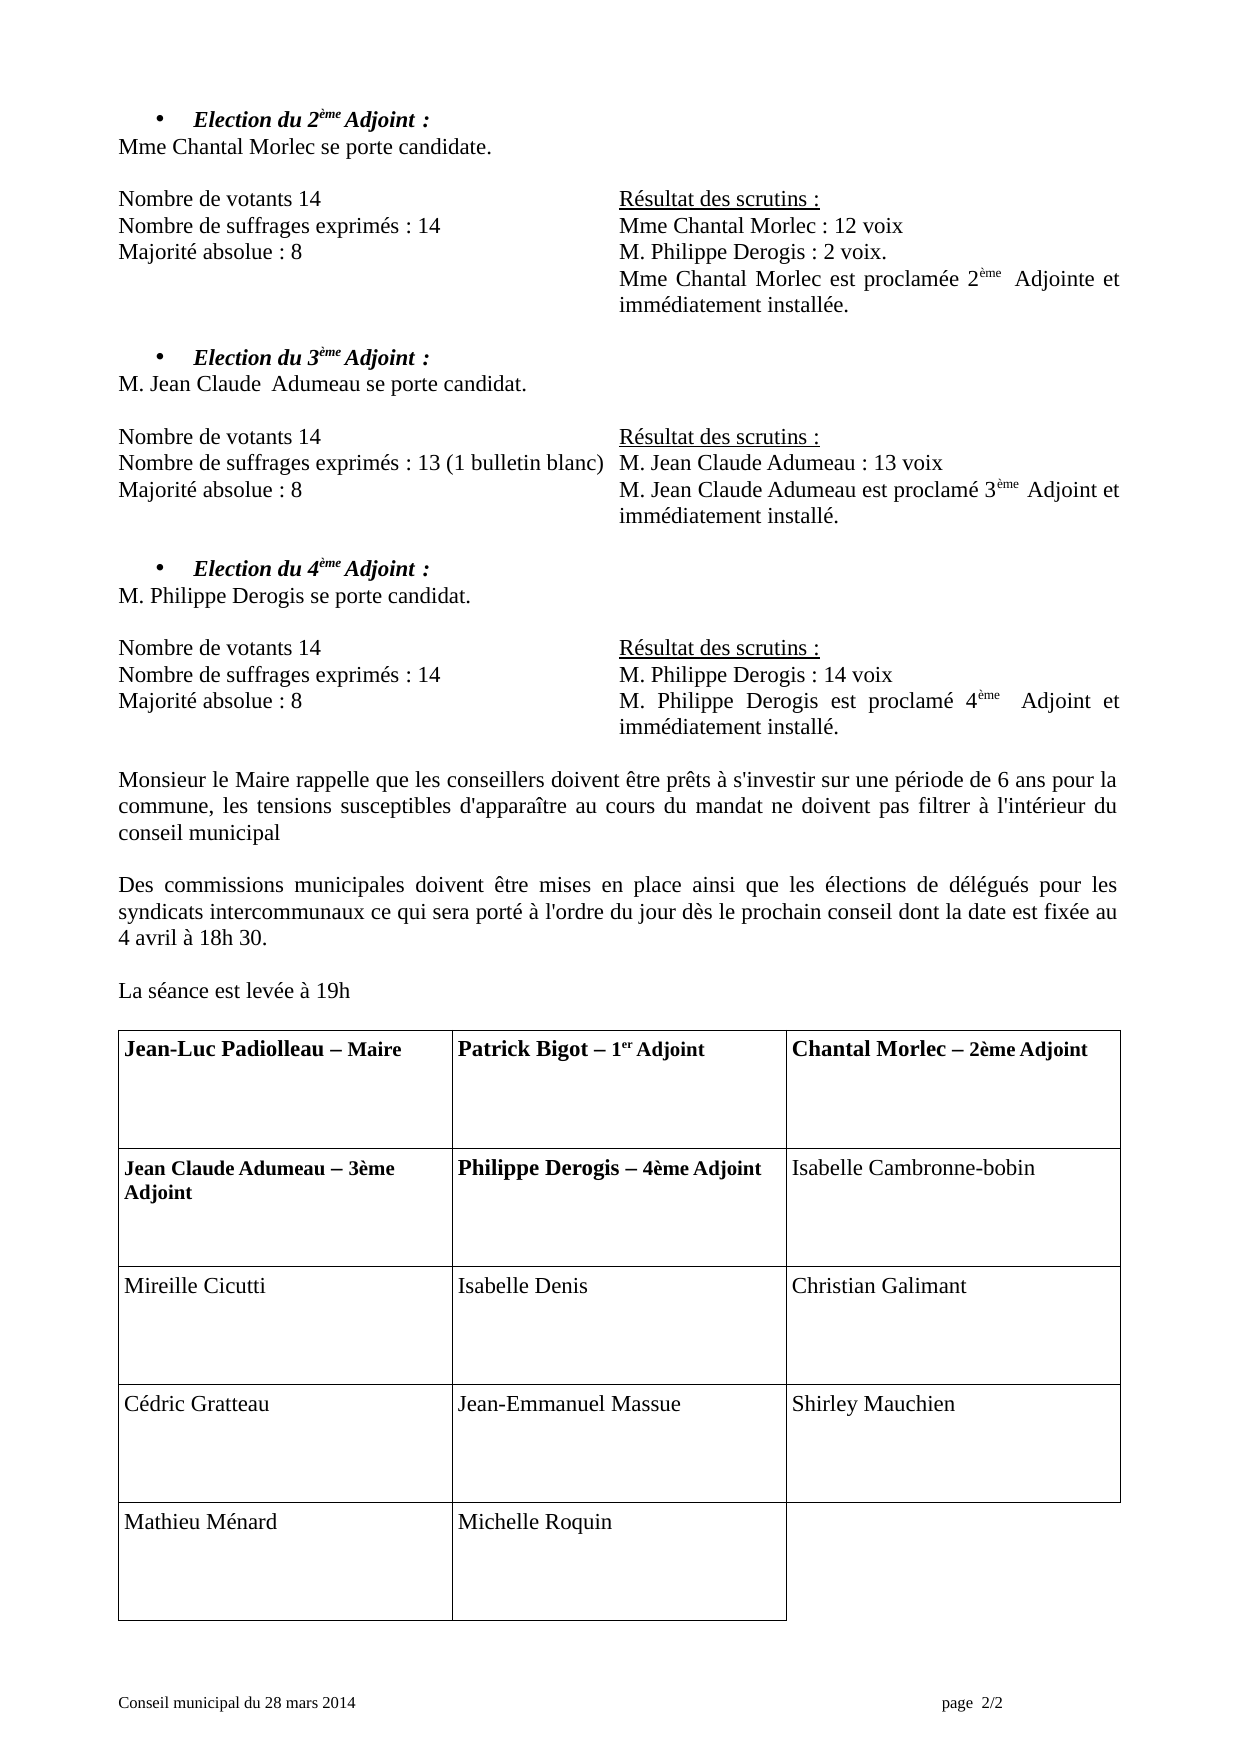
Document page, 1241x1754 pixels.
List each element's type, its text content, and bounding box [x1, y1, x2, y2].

text M. Jean Claude Adumeau : 13 voix [619, 449, 1120, 476]
table_cell Philippe Derogis – 4ème Adjoint [453, 1149, 786, 1266]
text Mme Chantal Morlec est proclamée 2ème Adjointe et immédiatement installée. [619, 264, 1120, 317]
text M. Philippe Derogis se porte candidat. [118, 582, 1120, 608]
text M. Philippe Derogis est proclamé 4ème Adjoint et immédiatement installé. [619, 687, 1120, 740]
table_cell Christian Galimant [787, 1267, 1120, 1384]
text Résultat des scrutins : [619, 186, 1120, 212]
text Des commissions municipales doivent être mises en place ainsi que les élections de délégués pour les syndicats intercommunaux ce qui sera porté à l'ordre du jour dès le prochain conseil dont la date est fixée au 4 avril à 18h 30. [118, 872, 1120, 951]
table_cell Jean Claude Adumeau – 3ème Adjoint [119, 1149, 452, 1266]
table_cell Isabelle Denis [453, 1267, 786, 1384]
text Monsieur le Maire rappelle que les conseillers doivent être prêts à s'investir sur une période de 6 ans pour la commune, les tensions susceptibles d'apparaître au cours du mandat ne doivent pas filtrer à l'intérieur du conseil municipal [118, 766, 1120, 845]
table_cell Mathieu Ménard [119, 1503, 452, 1620]
text Nombre de votants 14 [118, 186, 619, 212]
text M. Philippe Derogis : 2 voix. [619, 238, 1120, 264]
list Election du 3ème Adjoint : [156, 344, 1120, 370]
list Election du 2ème Adjoint : [156, 106, 1120, 133]
text Nombre de votants 14 [118, 423, 619, 449]
text Majorité absolue : 8 [118, 238, 619, 264]
text Nombre de suffrages exprimés : 13 (1 bulletin blanc) [118, 449, 619, 476]
text M. Jean Claude Adumeau est proclamé 3ème Adjoint et immédiatement installé. [619, 476, 1120, 528]
table_cell Jean-Emmanuel Massue [453, 1385, 786, 1502]
text La séance est levée à 19h [118, 977, 1120, 1003]
text Résultat des scrutins : [619, 423, 1120, 449]
table_cell [787, 1503, 1120, 1620]
table_cell Cédric Gratteau [119, 1385, 452, 1502]
text Mme Chantal Morlec se porte candidate. [118, 133, 1120, 159]
table_cell Mireille Cicutti [119, 1267, 452, 1384]
text Nombre de suffrages exprimés : 14 [118, 212, 619, 238]
table_cell Shirley Mauchien [787, 1385, 1120, 1502]
text Résultat des scrutins : [619, 634, 1120, 661]
text Nombre de suffrages exprimés : 14 [118, 661, 619, 687]
table_header Patrick Bigot – 1er Adjoint [453, 1031, 786, 1148]
table_cell Michelle Roquin [453, 1503, 786, 1620]
table_header Jean-Luc Padiolleau – Maire [119, 1031, 452, 1148]
table_header Chantal Morlec – 2ème Adjoint [787, 1031, 1120, 1148]
list Election du 4ème Adjoint : [156, 555, 1120, 582]
text Majorité absolue : 8 [118, 476, 619, 502]
text Nombre de votants 14 [118, 634, 619, 661]
text M. Philippe Derogis : 14 voix [619, 661, 1120, 687]
text Mme Chantal Morlec : 12 voix [619, 212, 1120, 238]
text Majorité absolue : 8 [118, 687, 619, 713]
table_cell Isabelle Cambronne-bobin [787, 1149, 1120, 1266]
text M. Jean Claude Adumeau se porte candidat. [118, 370, 1120, 397]
